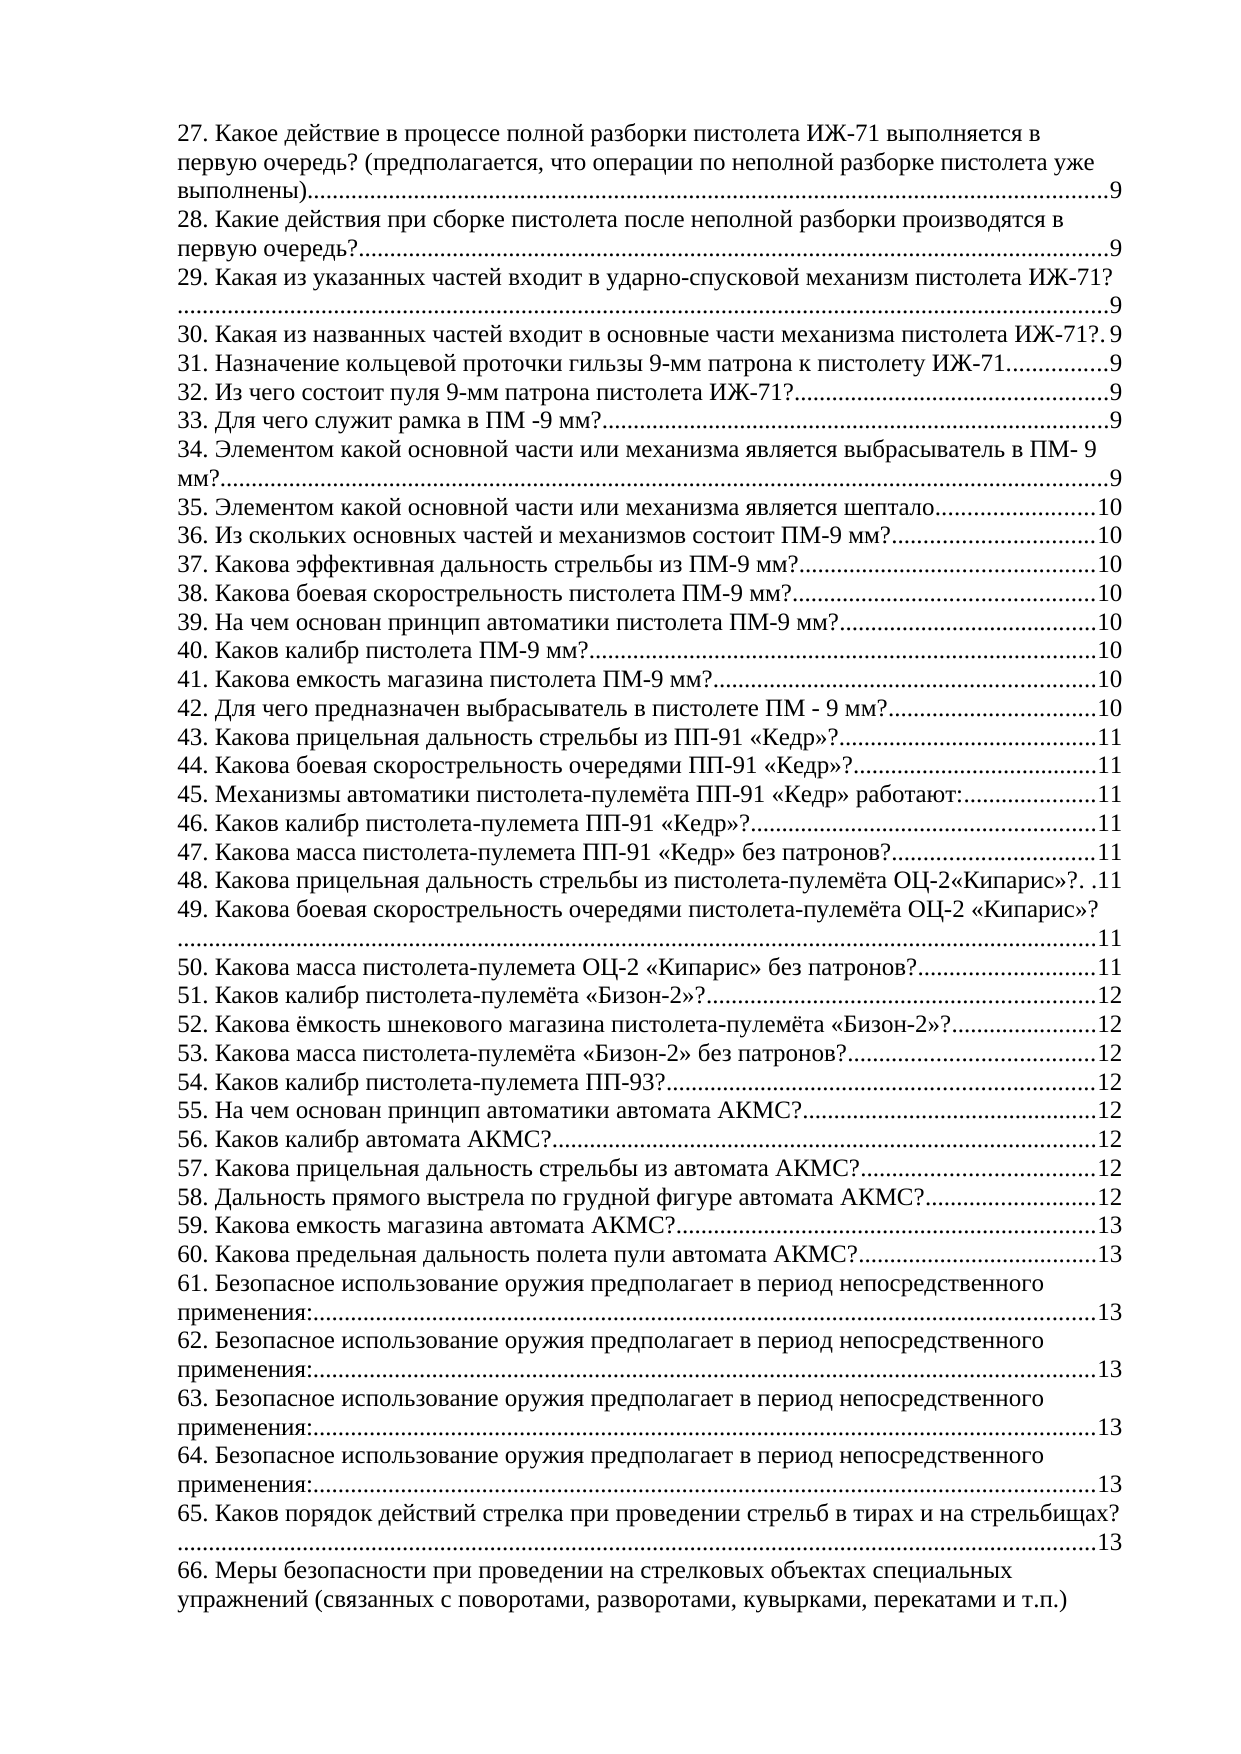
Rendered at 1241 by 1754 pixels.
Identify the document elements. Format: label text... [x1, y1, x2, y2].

text 54. Каков калибр пистолета-пулемета ПП-93? 12 [177, 1067, 1122, 1096]
text 55. На чем основан принцип автоматики автомата АКМС? 12 [177, 1096, 1122, 1124]
text 35. Элементом какой основной части или механизма является шептало 10 [177, 492, 1122, 521]
text 52. Какова ёмкость шнекового магазина пистолета-пулемёта «Бизон-2»? 12 [177, 1009, 1122, 1038]
text 44. Какова боевая скорострельность очередями ПП-91 «Кедр»? 11 [177, 751, 1122, 779]
text 61. Безопасное использование оружия предполагает в период непосредственного применения: 13 [177, 1268, 1122, 1326]
text 43. Какова прицельная дальность стрельбы из ПП-91 «Кедр»? 11 [177, 722, 1122, 751]
text 49. Какова боевая скорострельность очередями пистолета-пулемёта ОЦ-2 «Кипарис»? 11 [177, 894, 1122, 952]
text 51. Каков калибр пистолета-пулемёта «Бизон-2»? 12 [177, 981, 1122, 1009]
text 36. Из скольких основных частей и механизмов состоит ПМ-9 мм? 10 [177, 521, 1122, 549]
text 28. Какие действия при сборке пистолета после неполной разборки производятся в первую очередь? 9 [177, 204, 1122, 262]
text 47. Какова масса пистолета-пулемета ПП-91 «Кедр» без патронов? 11 [177, 837, 1122, 866]
text 48. Какова прицельная дальность стрельбы из пистолета-пулемёта ОЦ-2«Кипарис»? 11 [177, 866, 1122, 894]
text 56. Каков калибр автомата АКМС? 12 [177, 1124, 1122, 1153]
text 29. Какая из указанных частей входит в ударно-спусковой механизм пистолета ИЖ-71? 9 [177, 262, 1122, 319]
text 59. Какова емкость магазина автомата АКМС? 13 [177, 1211, 1122, 1239]
text 31. Назначение кольцевой проточки гильзы 9-мм патрона к пистолету ИЖ-71. 9 [177, 348, 1122, 377]
text 34. Элементом какой основной части или механизма является выбрасыватель в ПМ- 9 мм? 9 [177, 434, 1122, 492]
text 62. Безопасное использование оружия предполагает в период непосредственного применения: 13 [177, 1326, 1122, 1383]
text 37. Какова эффективная дальность стрельбы из ПМ-9 мм? 10 [177, 549, 1122, 578]
text 42. Для чего предназначен выбрасыватель в пистолете ПМ - 9 мм? 10 [177, 693, 1122, 722]
text 64. Безопасное использование оружия предполагает в период непосредственного применения: 13 [177, 1441, 1122, 1498]
text 33. Для чего служит рамка в ПМ -9 мм? 9 [177, 406, 1122, 434]
text 50. Какова масса пистолета-пулемета ОЦ-2 «Кипарис» без патронов? 11 [177, 952, 1122, 981]
text 57. Какова прицельная дальность стрельбы из автомата АКМС? 12 [177, 1153, 1122, 1182]
text 39. На чем основан принцип автоматики пистолета ПМ-9 мм? 10 [177, 607, 1122, 636]
text 60. Какова предельная дальность полета пули автомата АКМС? 13 [177, 1239, 1122, 1268]
text 27. Какое действие в процессе полной разборки пистолета ИЖ-71 выполняется в первую очередь? (предполагается, что операции по неполной разборке пистолета уже выполнены). 9 [177, 118, 1122, 204]
text 58. Дальность прямого выстрела по грудной фигуре автомата АКМС? 12 [177, 1182, 1122, 1211]
text 45. Механизмы автоматики пистолета-пулемёта ПП-91 «Кедр» работают: 11 [177, 779, 1122, 808]
text 32. Из чего состоит пуля 9-мм патрона пистолета ИЖ-71? 9 [177, 377, 1122, 406]
text 65. Каков порядок действий стрелка при проведении стрельб в тирах и на стрельбищах? 13 [177, 1498, 1122, 1556]
text 30. Какая из названных частей входит в основные части механизма пистолета ИЖ-71? 9 [177, 319, 1122, 348]
text 38. Какова боевая скорострельность пистолета ПМ-9 мм? 10 [177, 578, 1122, 607]
text 53. Какова масса пистолета-пулемёта «Бизон-2» без патронов? 12 [177, 1038, 1122, 1067]
text 63. Безопасное использование оружия предполагает в период непосредственного применения: 13 [177, 1383, 1122, 1441]
text 46. Каков калибр пистолета-пулемета ПП-91 «Кедр»? 11 [177, 808, 1122, 837]
text 40. Каков калибр пистолета ПМ-9 мм? 10 [177, 636, 1122, 664]
text 41. Какова емкость магазина пистолета ПМ-9 мм? 10 [177, 664, 1122, 693]
text 66. Меры безопасности при проведении на стрелковых объектах специальных упражнений (связанных с поворотами, разворотами, кувырками, перекатами и т.п.) предполагают: 14 [177, 1556, 1122, 1613]
